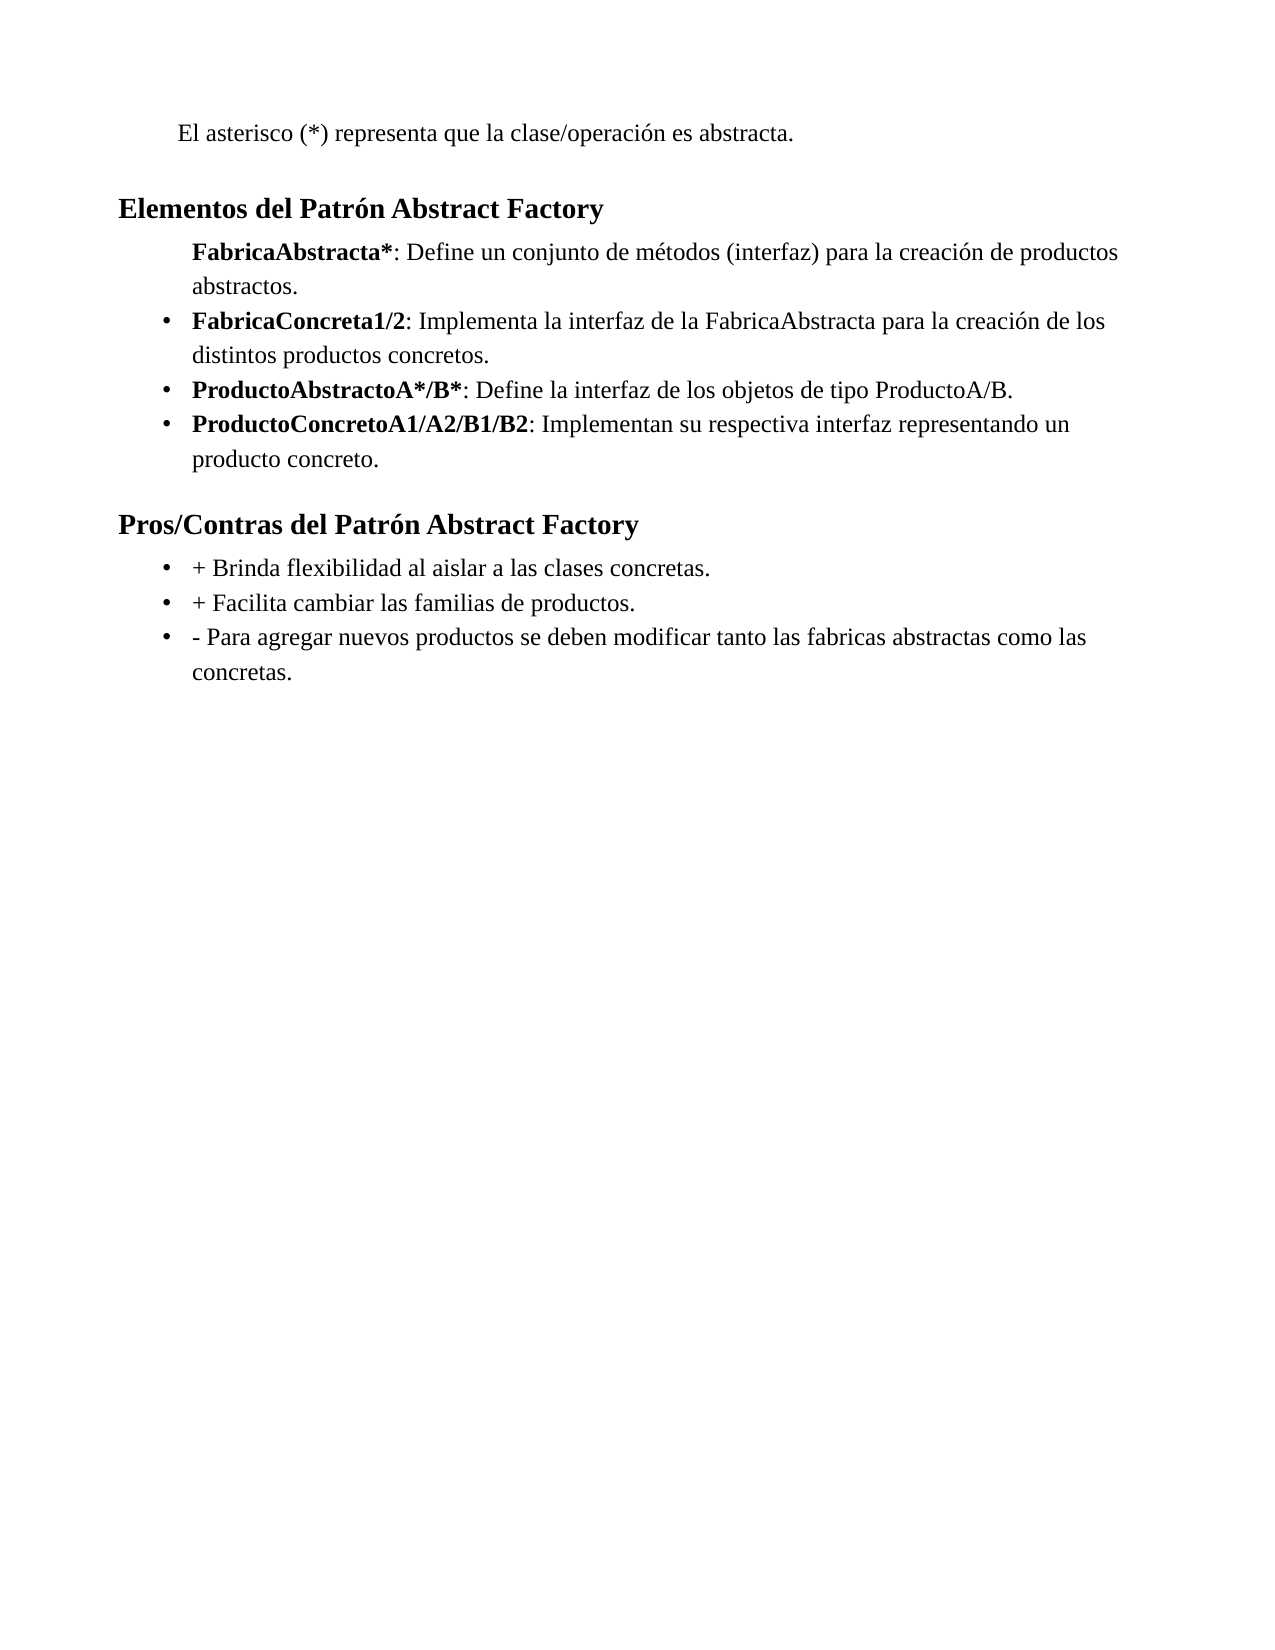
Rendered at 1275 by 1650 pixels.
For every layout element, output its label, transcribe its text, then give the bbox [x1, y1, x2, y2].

list FabricaConcreta1/2: Implementa la interfaz de la FabricaAbstracta para la creación de los distintos productos concretos. [162, 306, 1157, 369]
subtitle Elementos del Patrón Abstract Factory [118, 191, 1157, 224]
list + Brinda flexibilidad al aislar a las clases concretas. [162, 553, 1157, 582]
subtitle Pros/Contras del Patrón Abstract Factory [118, 507, 1157, 541]
text El asterisco (*) representa que la clase/operación es abstracta. [177, 118, 1098, 147]
list + Facilita cambiar las familias de productos. [162, 588, 1157, 617]
list ProductoConcretoA1/A2/B1/B2: Implementan su respectiva interfaz representando un producto concreto. [162, 409, 1157, 473]
list - Para agregar nuevos productos se deben modificar tanto las fabricas abstractas como las concretas. [162, 622, 1157, 686]
list FabricaAbstracta*: Define un conjunto de métodos (interfaz) para la creación de productos abstractos. [162, 237, 1157, 300]
list ProductoAbstractoA*/B*: Define la interfaz de los objetos de tipo ProductoA/B. [162, 375, 1157, 404]
